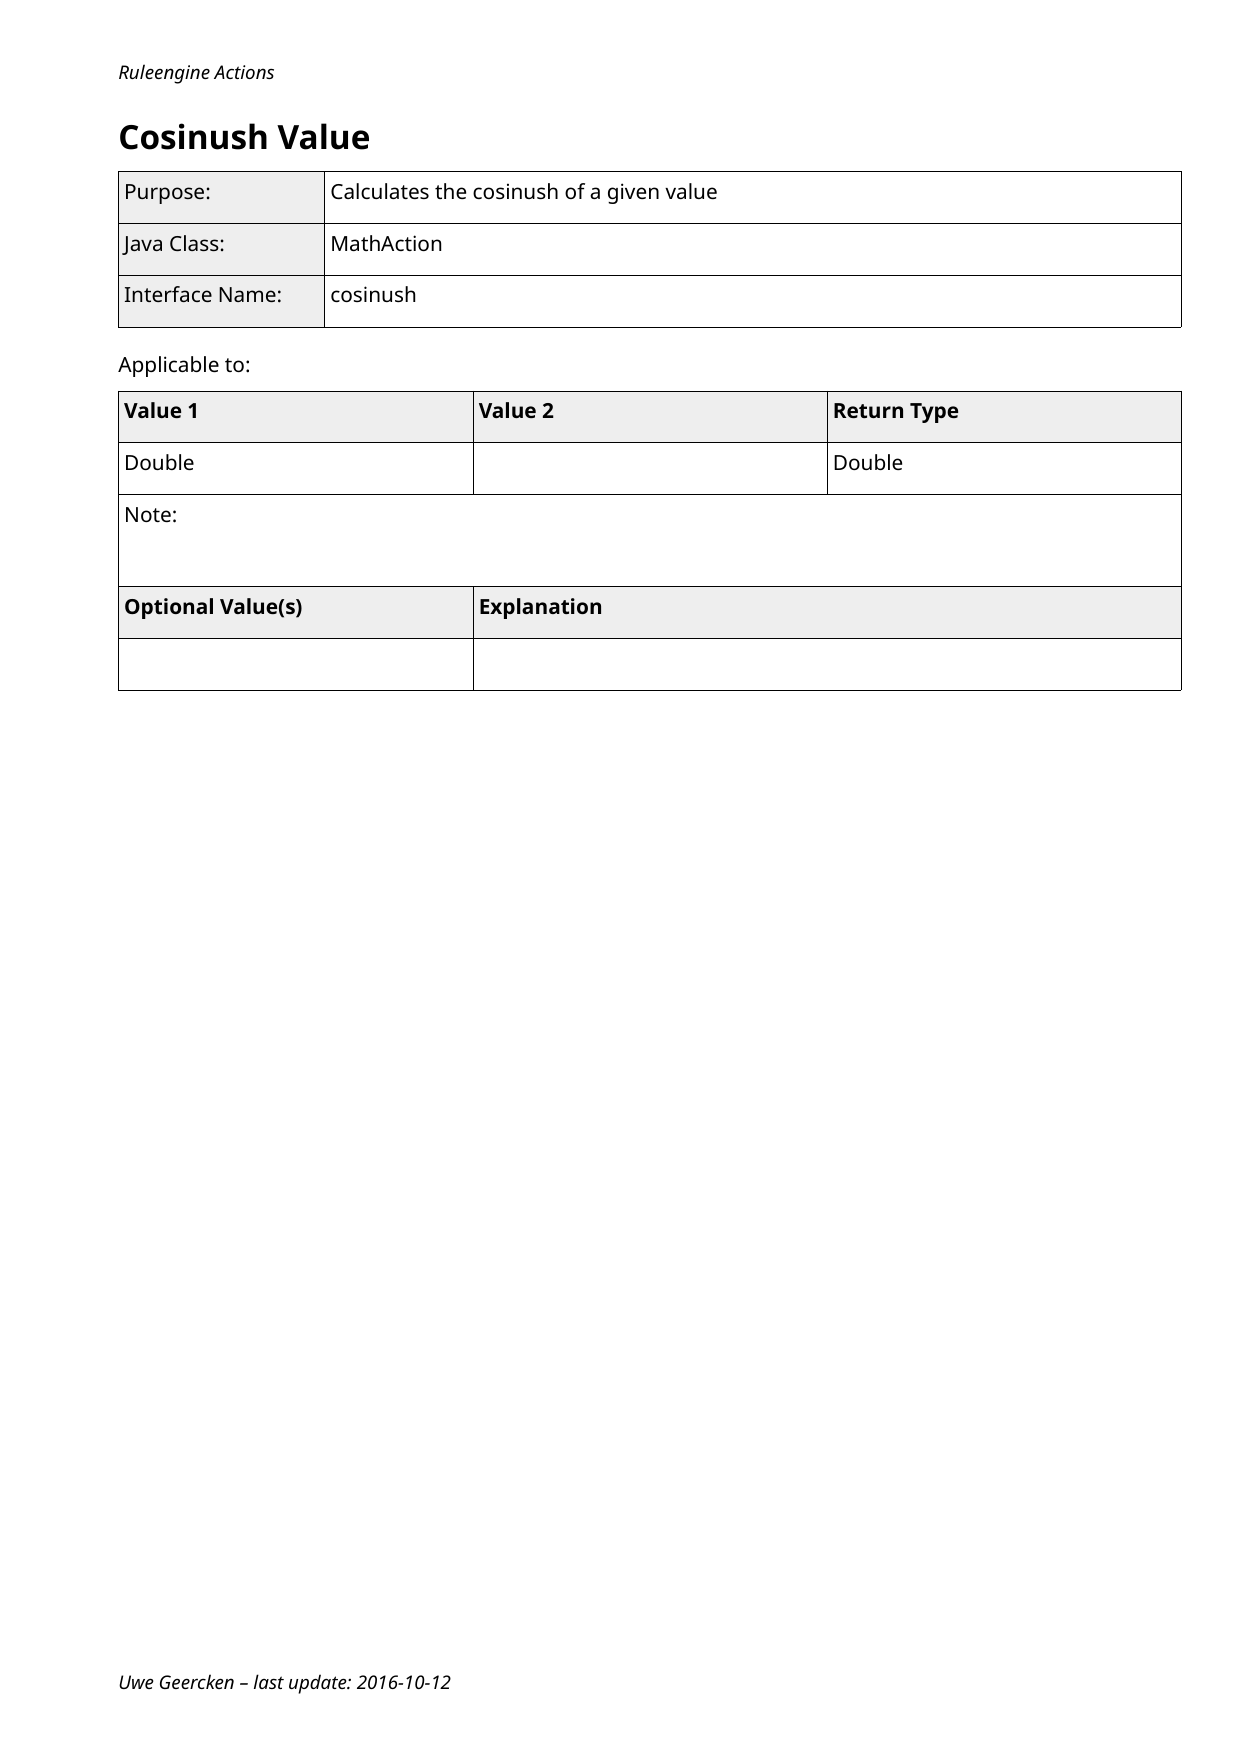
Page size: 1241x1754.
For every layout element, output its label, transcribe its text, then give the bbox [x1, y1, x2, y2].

table_header Value 1 [119, 392, 473, 442]
table_header Value 2 [474, 392, 827, 442]
table_cell [474, 443, 827, 494]
table_cell Java Class: [119, 224, 324, 275]
table_cell [474, 639, 1181, 689]
table_header Calculates the cosinush of a given value [325, 172, 1181, 223]
table_cell Double [119, 443, 473, 494]
text Applicable to: [118, 350, 1181, 379]
table_cell Note: [119, 495, 1181, 586]
table_cell Interface Name: [119, 276, 324, 327]
text Cosinush Value [118, 114, 1181, 159]
table_cell Double [828, 443, 1181, 494]
table_cell Optional Value(s) [119, 587, 473, 638]
table_cell cosinush [325, 276, 1181, 327]
table_header Purpose: [119, 172, 324, 223]
table_cell MathAction [325, 224, 1181, 275]
table_header Return Type [828, 392, 1181, 442]
table_cell Explanation [474, 587, 1181, 638]
table_cell [119, 639, 473, 689]
